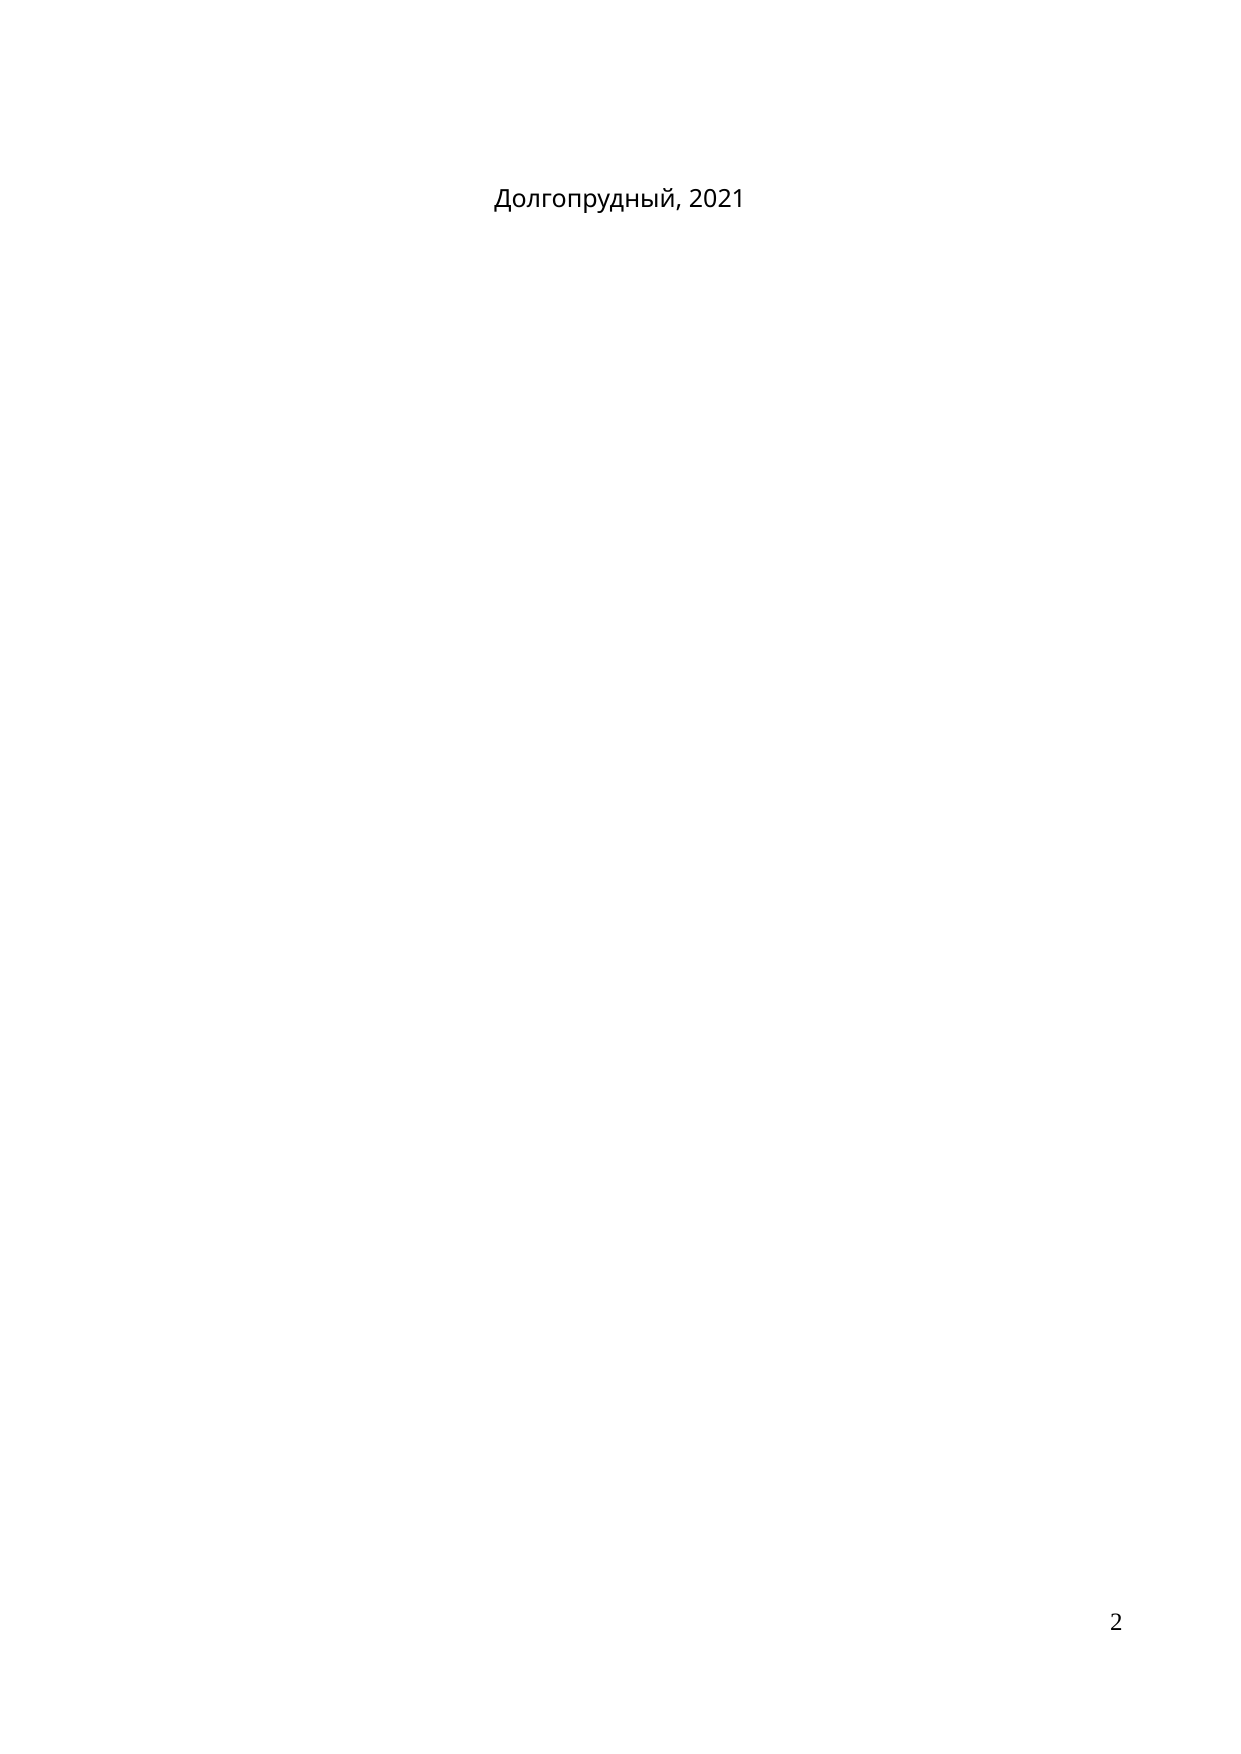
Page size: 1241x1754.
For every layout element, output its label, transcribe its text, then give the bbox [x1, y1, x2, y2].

text Долгопрудный, 2021 [118, 181, 1122, 215]
